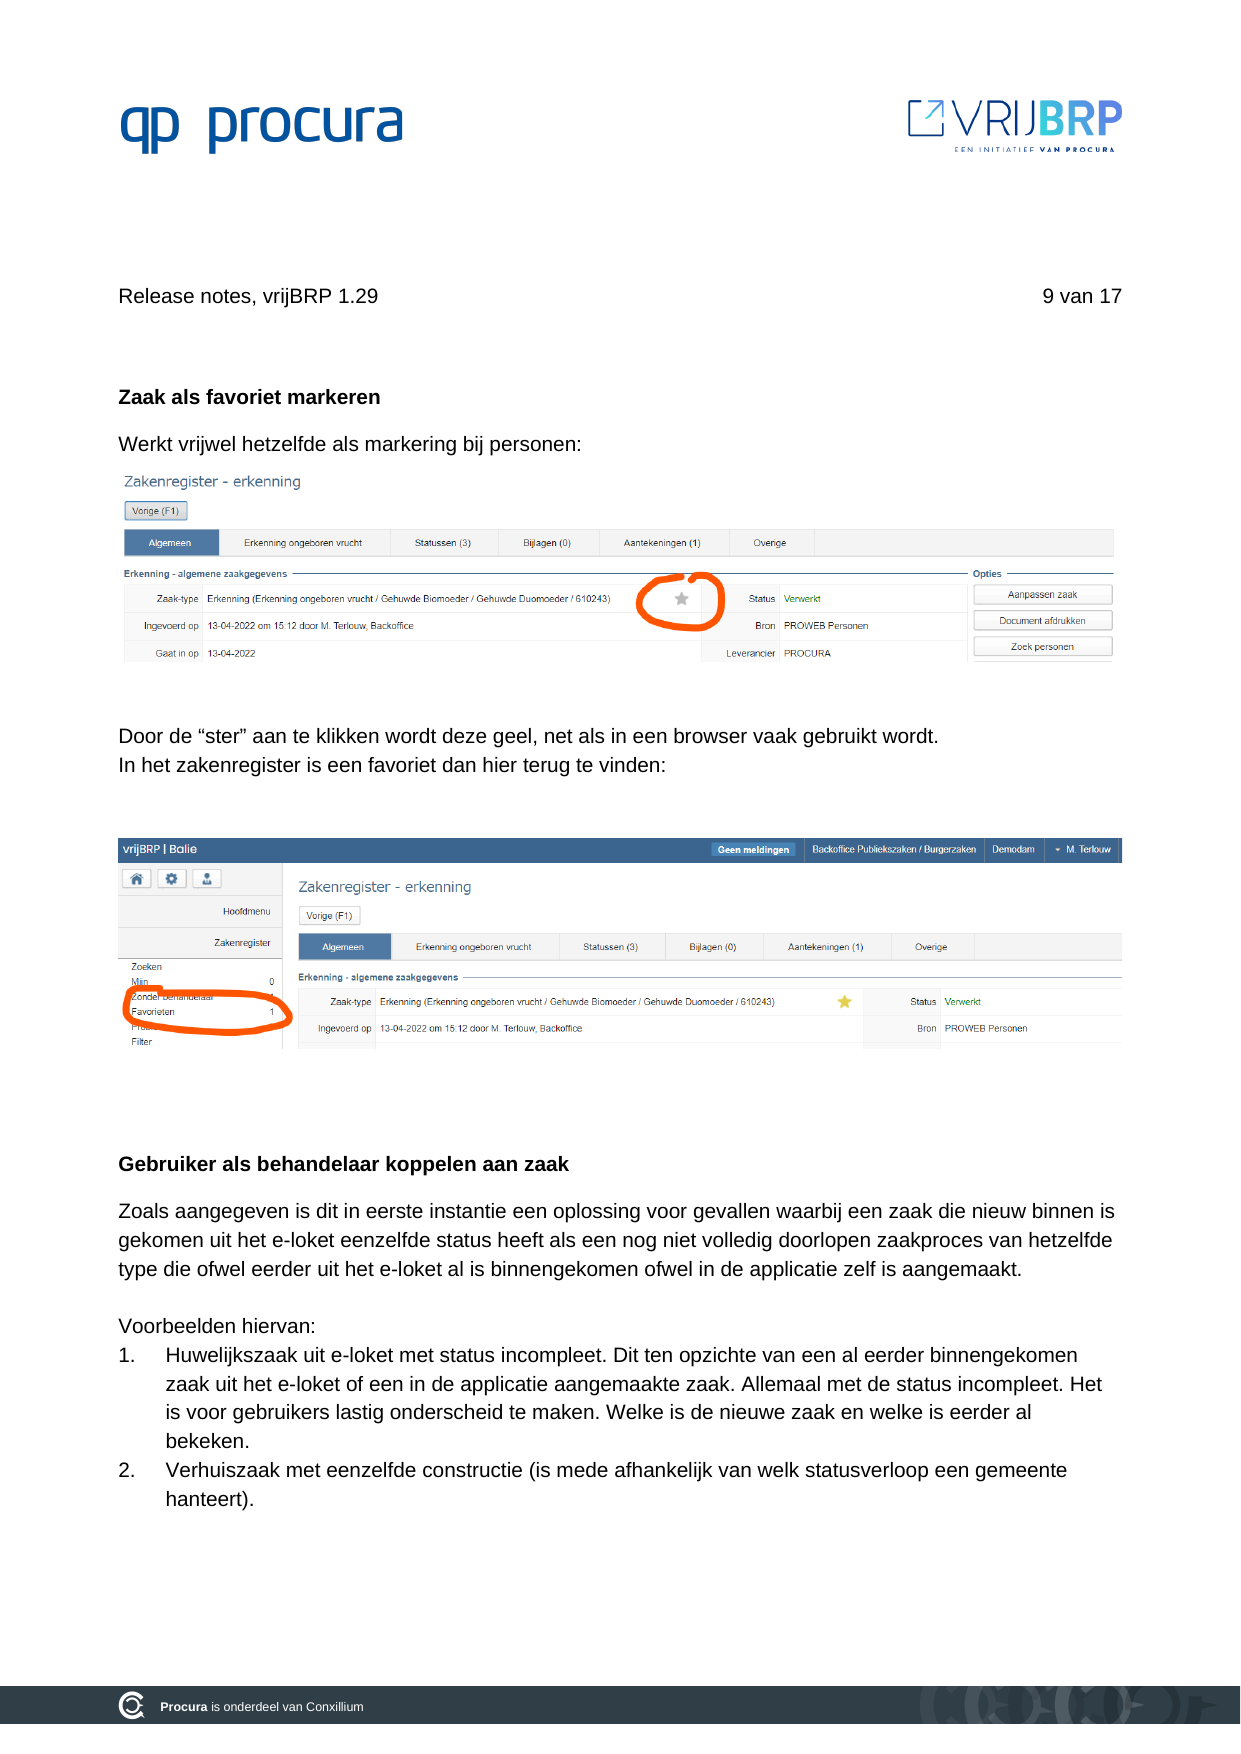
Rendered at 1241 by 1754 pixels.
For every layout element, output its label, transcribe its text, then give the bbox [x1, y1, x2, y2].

text In het zakenregister is een favoriet dan hier terug te vinden: [118, 752, 1122, 776]
text Zoals aangegeven is dit in eerste instantie een oplossing voor gevallen waarbij een zaak die nieuw binnen is gekomen uit het e-loket eenzelfde status heeft als een nog niet volledig doorlopen zaakproces van hetzelfde type die ofwel eerder uit het e-loket al is binnengekomen ofwel in de applicatie zelf is aangemaakt. [118, 1199, 1122, 1280]
picture [0, 1686, 1241, 1724]
list Huwelijkszaak uit e-loket met status incompleet. Dit ten opzichte van een al eerder binnengekomen zaak uit het e-loket of een in de applicatie aangemaakte zaak. Allemaal met de status incompleet. Het is voor gebruikers lastig onderscheid te maken. Welke is de nieuwe zaak en welke is eerder al bekeken. [118, 1343, 1122, 1453]
picture [118, 838, 1123, 1049]
text Door de “ster” aan te klikken wordt deze geel, net als in een browser vaak gebruikt wordt. [118, 724, 1122, 748]
text Voorbeelden hiervan: [118, 1314, 1122, 1338]
text Zaak als favoriet markeren [118, 384, 1122, 408]
list Verhuiszaak met eenzelfde constructie (is mede afhankelijk van welk statusverloop een gemeente hanteert). [118, 1458, 1122, 1510]
text Gebruiker als behandelaar koppelen aan zaak [118, 1152, 1122, 1176]
text Werkt vrijwel hetzelfde als markering bij personen: [118, 432, 1122, 456]
picture [121, 107, 403, 159]
picture [908, 100, 1122, 152]
picture [118, 460, 1123, 662]
